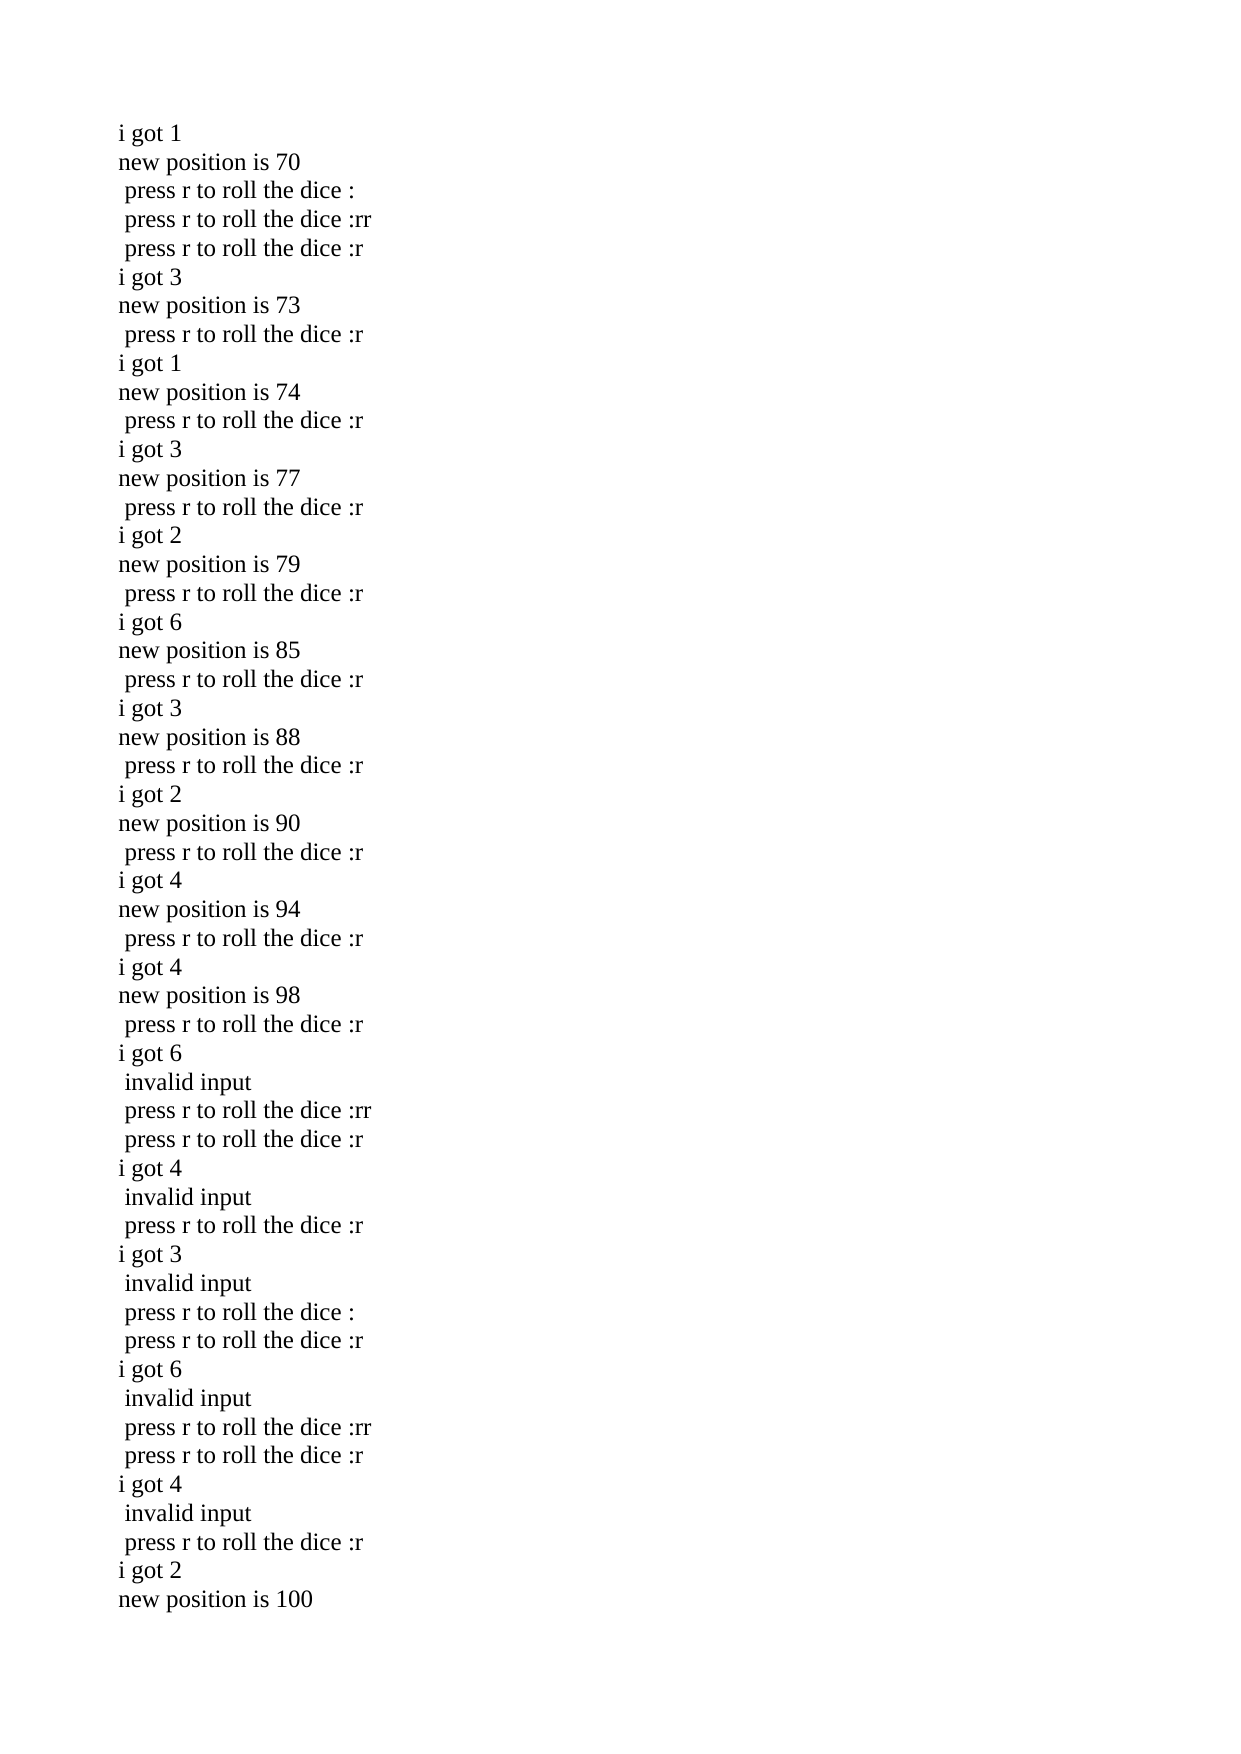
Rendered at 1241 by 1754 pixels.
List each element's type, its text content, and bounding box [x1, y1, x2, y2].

text invalid input [118, 1498, 1122, 1527]
text press r to roll the dice :r [118, 1009, 1122, 1038]
text invalid input [118, 1067, 1122, 1096]
text new position is 73 [118, 291, 1122, 319]
text i got 6 [118, 607, 1122, 636]
text press r to roll the dice :r [118, 923, 1122, 952]
text press r to roll the dice :r [118, 664, 1122, 693]
text new position is 77 [118, 463, 1122, 492]
text i got 4 [118, 866, 1122, 894]
text press r to roll the dice :rr [118, 1096, 1122, 1124]
text press r to roll the dice :rr [118, 204, 1122, 233]
text press r to roll the dice :r [118, 751, 1122, 779]
text press r to roll the dice :r [118, 406, 1122, 434]
text new position is 88 [118, 722, 1122, 751]
text new position is 100 [118, 1584, 1122, 1613]
text press r to roll the dice :r [118, 837, 1122, 866]
text i got 6 [118, 1038, 1122, 1067]
text new position is 79 [118, 549, 1122, 578]
text i got 1 [118, 348, 1122, 377]
text invalid input [118, 1182, 1122, 1211]
text i got 2 [118, 1556, 1122, 1584]
text i got 3 [118, 262, 1122, 291]
text press r to roll the dice : [118, 176, 1122, 204]
text i got 3 [118, 434, 1122, 463]
text new position is 90 [118, 808, 1122, 837]
text invalid input [118, 1268, 1122, 1297]
text new position is 70 [118, 147, 1122, 176]
text i got 4 [118, 1469, 1122, 1498]
text i got 2 [118, 779, 1122, 808]
text press r to roll the dice :r [118, 492, 1122, 521]
text press r to roll the dice :r [118, 319, 1122, 348]
text press r to roll the dice :r [118, 578, 1122, 607]
text press r to roll the dice :rr [118, 1412, 1122, 1441]
text press r to roll the dice :r [118, 1441, 1122, 1469]
text press r to roll the dice :r [118, 1211, 1122, 1239]
text new position is 98 [118, 981, 1122, 1009]
text i got 3 [118, 693, 1122, 722]
text new position is 94 [118, 894, 1122, 923]
text i got 3 [118, 1239, 1122, 1268]
text press r to roll the dice :r [118, 1124, 1122, 1153]
text invalid input [118, 1383, 1122, 1412]
text press r to roll the dice :r [118, 1326, 1122, 1354]
text press r to roll the dice :r [118, 1527, 1122, 1556]
text i got 4 [118, 1153, 1122, 1182]
text new position is 85 [118, 636, 1122, 664]
text i got 2 [118, 521, 1122, 549]
text new position is 74 [118, 377, 1122, 406]
text i got 1 [118, 118, 1122, 147]
text press r to roll the dice : [118, 1297, 1122, 1326]
text i got 6 [118, 1354, 1122, 1383]
text press r to roll the dice :r [118, 233, 1122, 262]
text i got 4 [118, 952, 1122, 981]
